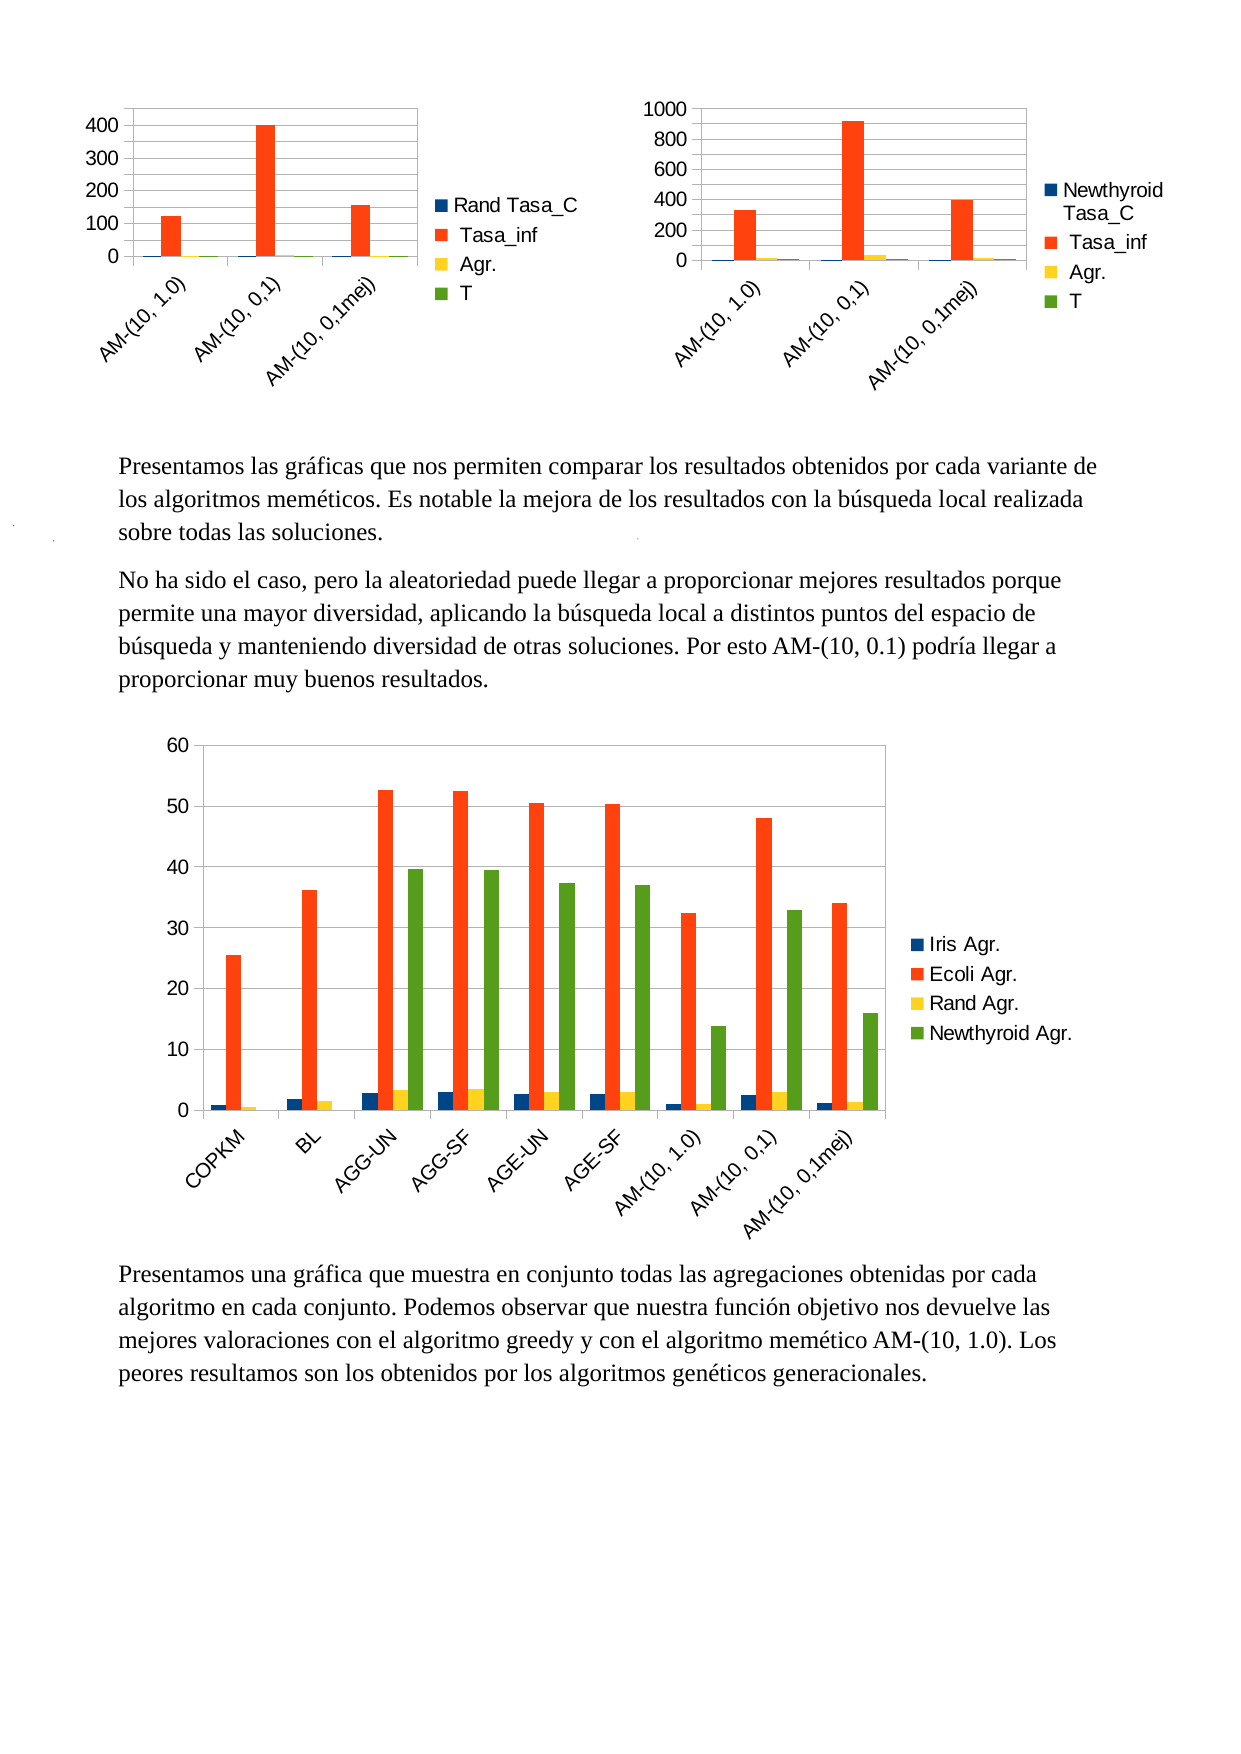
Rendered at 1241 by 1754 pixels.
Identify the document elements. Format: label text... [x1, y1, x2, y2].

text No ha sido el caso, pero la aleatoriedad puede llegar a proporcionar mejores resultados porque permite una mayor diversidad, aplicando la búsqueda local a distintos puntos del espacio de búsqueda y manteniendo diversidad de otras soluciones. Por esto AM-(10, 0.1) podría llegar a proporcionar muy buenos resultados. [118, 565, 1122, 693]
text Presentamos una gráfica que muestra en conjunto todas las agregaciones obtenidas por cada algoritmo en cada conjunto. Podemos observar que nuestra función objetivo nos devuelve las mejores valoraciones con el algoritmo greedy y con el algoritmo memético AM-(10, 1.0). Los peores resultamos son los obtenidos por los algoritmos genéticos generacionales. [118, 712, 1122, 1387]
text Presentamos las gráficas que nos permiten comparar los resultados obtenidos por cada variante de los algoritmos meméticos. Es notable la mejora de los resultados con la búsqueda local realizada sobre todas las soluciones. [118, 451, 1122, 546]
